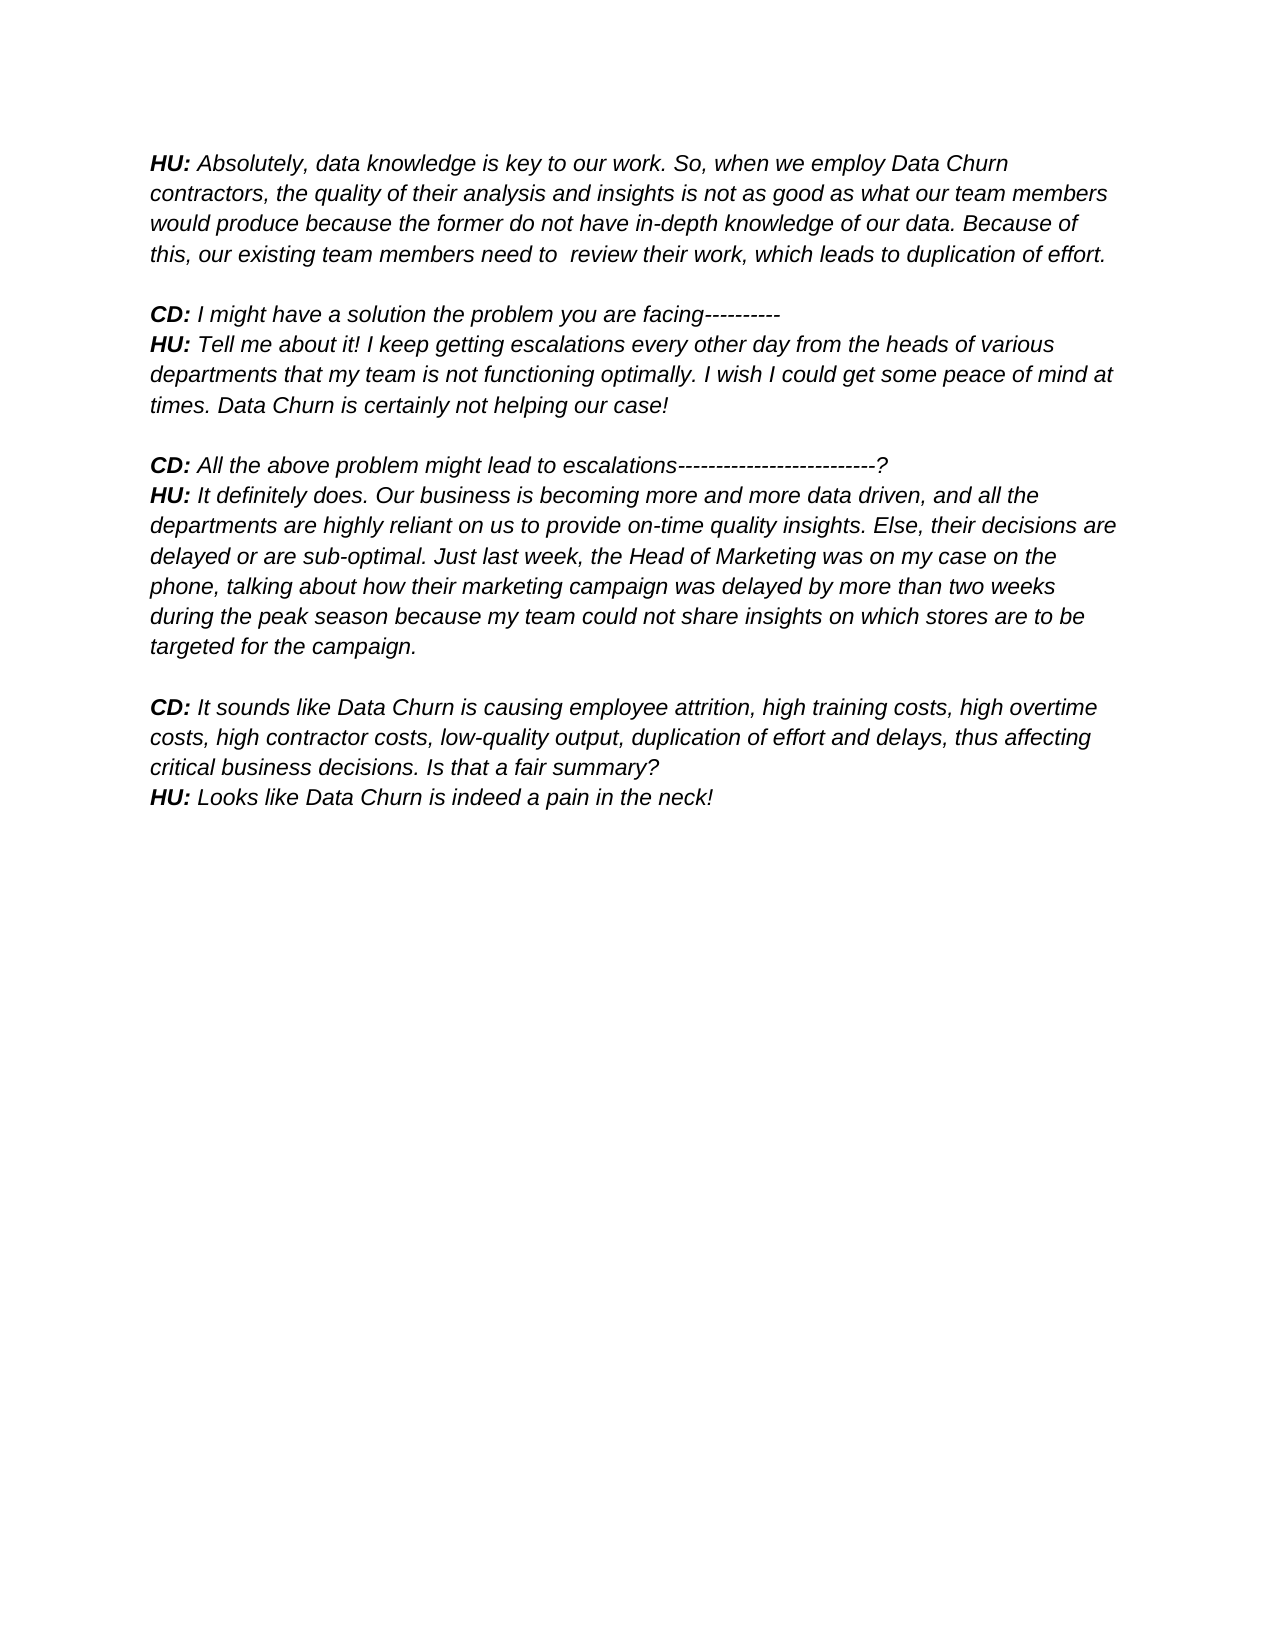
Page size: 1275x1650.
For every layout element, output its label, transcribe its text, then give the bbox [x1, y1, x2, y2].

text HU: Absolutely, data knowledge is key to our work. So, when we employ Data Churn contractors, the quality of their analysis and insights is not as good as what our team members would produce because the former do not have in-depth knowledge of our data. Because of this, our existing team members need to review their work, which leads to duplication of effort. [150, 150, 1125, 267]
text CD: It sounds like Data Churn is causing employee attrition, high training costs, high overtime costs, high contractor costs, low-quality output, duplication of effort and delays, thus affecting critical business decisions. Is that a fair summary? [150, 694, 1125, 781]
text HU: Looks like Data Churn is indeed a pain in the neck! [150, 784, 1125, 811]
text CD: All the above problem might lead to escalations--------------------------? [150, 452, 1125, 478]
text CD: I might have a solution the problem you are facing---------- [150, 301, 1125, 327]
text HU: Tell me about it! I keep getting escalations every other day from the heads of various departments that my team is not functioning optimally. I wish I could get some peace of mind at times. Data Churn is certainly not helping our case! [150, 331, 1125, 418]
text HU: It definitely does. Our business is becoming more and more data driven, and all the departments are highly reliant on us to provide on-time quality insights. Else, their decisions are delayed or are sub-optimal. Just last week, the Head of Marketing was on my case on the phone, talking about how their marketing campaign was delayed by more than two weeks during the peak season because my team could not share insights on which stores are to be targeted for the campaign. [150, 482, 1125, 660]
